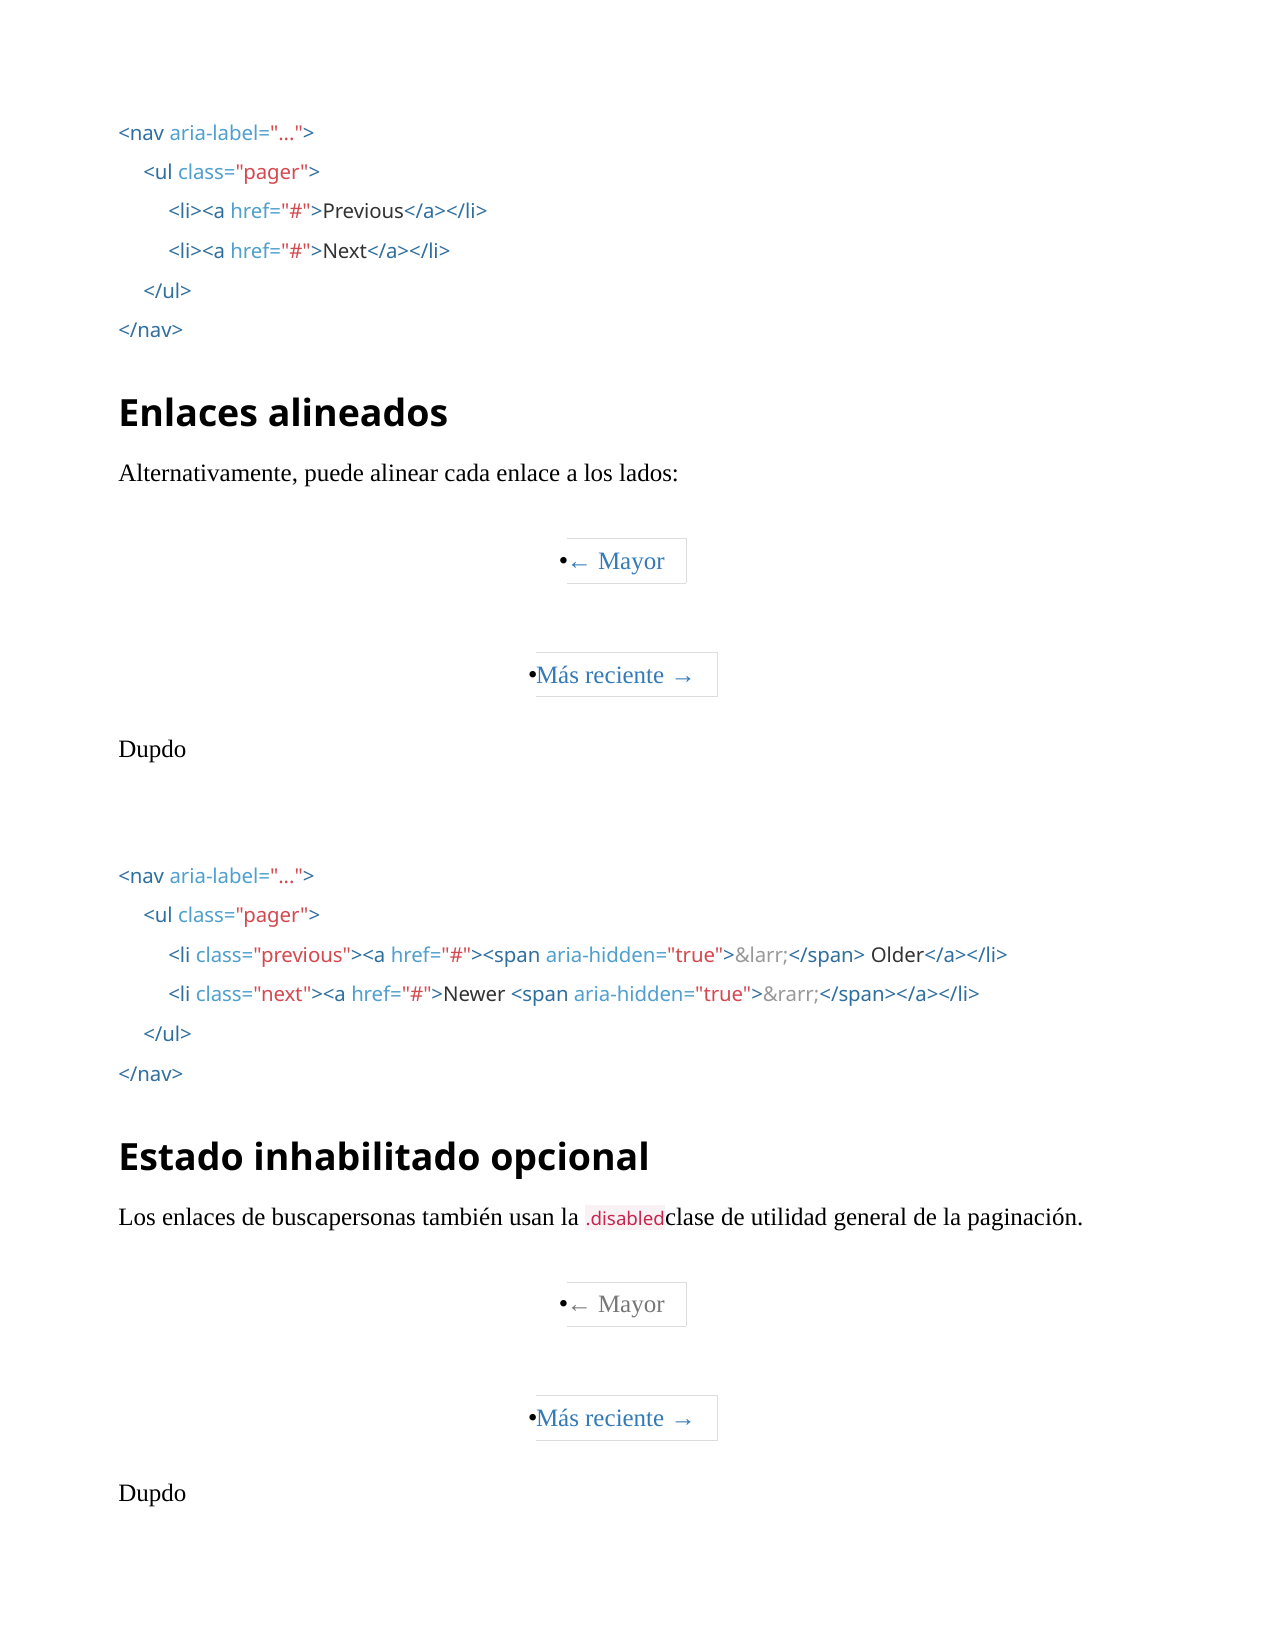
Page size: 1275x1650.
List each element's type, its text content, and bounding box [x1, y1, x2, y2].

text <nav aria-label="..."> [118, 861, 1157, 889]
text Dupdo [118, 734, 1157, 763]
text Los enlaces de buscapersonas también usan la .disabledclase de utilidad general de la paginación. [118, 1202, 1157, 1230]
list ← Mayor [118, 1282, 686, 1326]
list ← Mayor [118, 538, 686, 583]
text <li><a href="#">Next</a></li> [118, 237, 1157, 265]
list Más reciente → [118, 652, 717, 697]
text <ul class="pager"> [118, 901, 1157, 929]
subtitle Estado inhabilitado opcional [118, 1130, 1157, 1181]
list Más reciente → [118, 1395, 717, 1440]
list [718, 1395, 1157, 1440]
text </ul> [118, 276, 1157, 304]
text <li class="next"><a href="#">Newer <span aria-hidden="true">&rarr;</span></a></li> [118, 980, 1157, 1008]
list [718, 652, 1157, 697]
list [687, 1282, 1157, 1326]
text </nav> [118, 316, 1157, 344]
text <li><a href="#">Previous</a></li> [118, 197, 1157, 225]
subtitle Enlaces alineados [118, 387, 1157, 438]
text Dupdo [118, 1478, 1157, 1507]
text <nav aria-label="..."> [118, 118, 1157, 146]
text <li class="previous"><a href="#"><span aria-hidden="true">&larr;</span> Older</a></li> [118, 940, 1157, 968]
list [687, 538, 1157, 583]
text Alternativamente, puede alinear cada enlace a los lados: [118, 458, 1157, 487]
text </ul> [118, 1020, 1157, 1048]
text <ul class="pager"> [118, 157, 1157, 185]
text </nav> [118, 1059, 1157, 1087]
